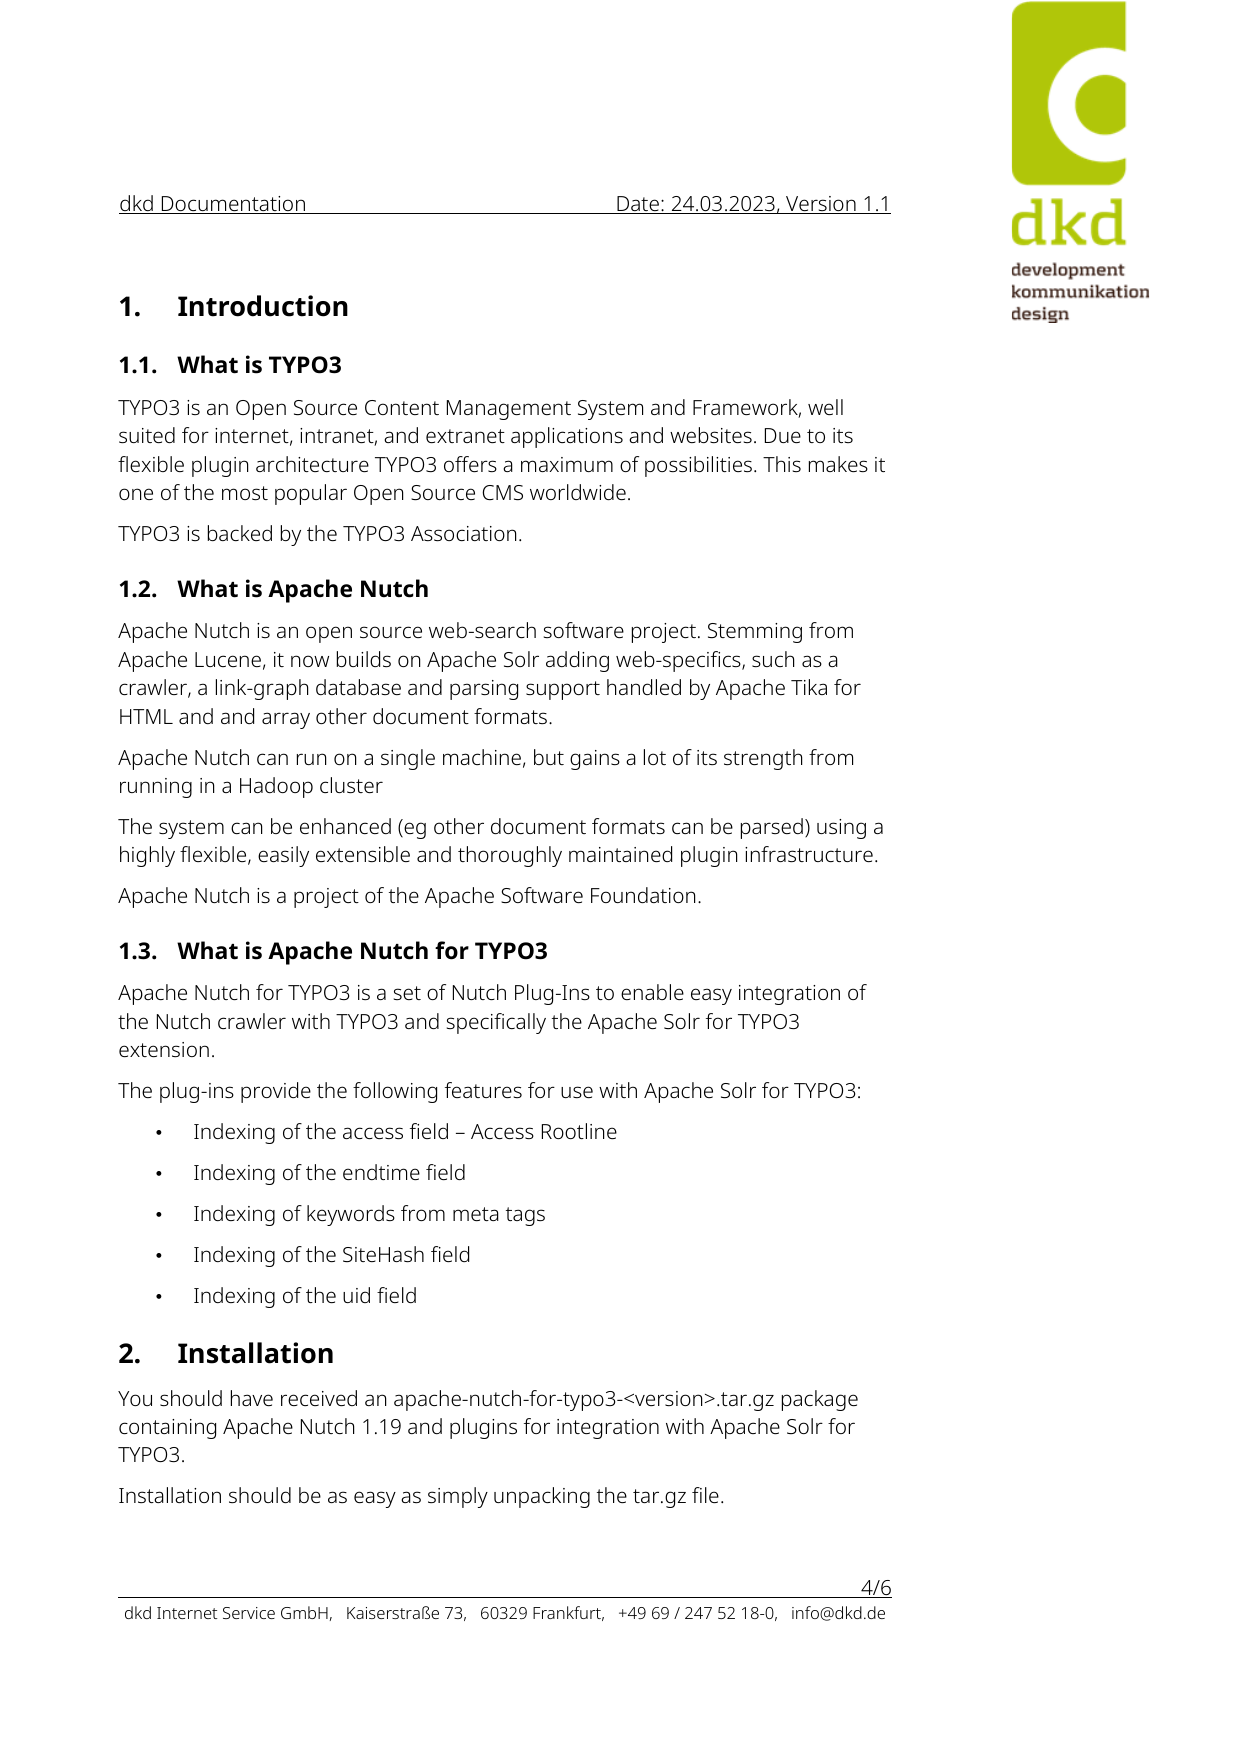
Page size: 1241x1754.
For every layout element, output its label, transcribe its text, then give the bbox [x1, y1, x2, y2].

text TYPO3 is backed by the TYPO3 Association. [118, 519, 892, 548]
text You should have received an apache-nutch-for-typo3-<version>.tar.gz package containing Apache Nutch 1.19 and plugins for integration with Apache Solr for TYPO3. [118, 1384, 892, 1469]
text TYPO3 is an Open Source Content Management System and Framework, well suited for internet, intranet, and extranet applications and websites. Due to its flexible plugin architecture TYPO3 offers a maximum of possibilities. This makes it one of the most popular Open Source CMS worldwide. [118, 393, 892, 507]
text Apache Nutch can run on a single machine, but gains a lot of its strength from running in a Hadoop cluster [118, 743, 892, 799]
subtitle Introduction [118, 288, 892, 325]
list Indexing of the endtime field [156, 1158, 892, 1187]
list Indexing of the uid field [156, 1281, 892, 1309]
text The plug-ins provide the following features for use with Apache Solr for TYPO3: [118, 1076, 892, 1105]
subtitle What is Apache Nutch for TYPO3 [118, 935, 892, 966]
text The system can be enhanced (eg other document formats can be parsed) using a highly flexible, easily extensible and thoroughly maintained plugin infrastructure. [118, 812, 892, 869]
text Apache Nutch is a project of the Apache Software Foundation. [118, 881, 892, 910]
text Apache Nutch for TYPO3 is a set of Nutch Plug-Ins to enable easy integration of the Nutch crawler with TYPO3 and specifically the Apache Solr for TYPO3 extension. [118, 978, 892, 1064]
list Indexing of the SiteHash field [156, 1240, 892, 1268]
text Apache Nutch is an open source web-search software project. Stemming from Apache Lucene, it now builds on Apache Solr adding web-specifics, such as a crawler, a link-graph database and parsing support handled by Apache Tika for HTML and and array other document formats. [118, 616, 892, 730]
picture [1011, 1, 1150, 323]
text Installation should be as easy as simply unpacking the tar.gz file. [118, 1482, 892, 1510]
list Indexing of the access field – Access Rootline [156, 1117, 892, 1146]
subtitle Installation [118, 1334, 892, 1371]
list Indexing of keywords from meta tags [156, 1199, 892, 1227]
subtitle What is TYPO3 [118, 349, 892, 381]
subtitle What is Apache Nutch [118, 573, 892, 604]
